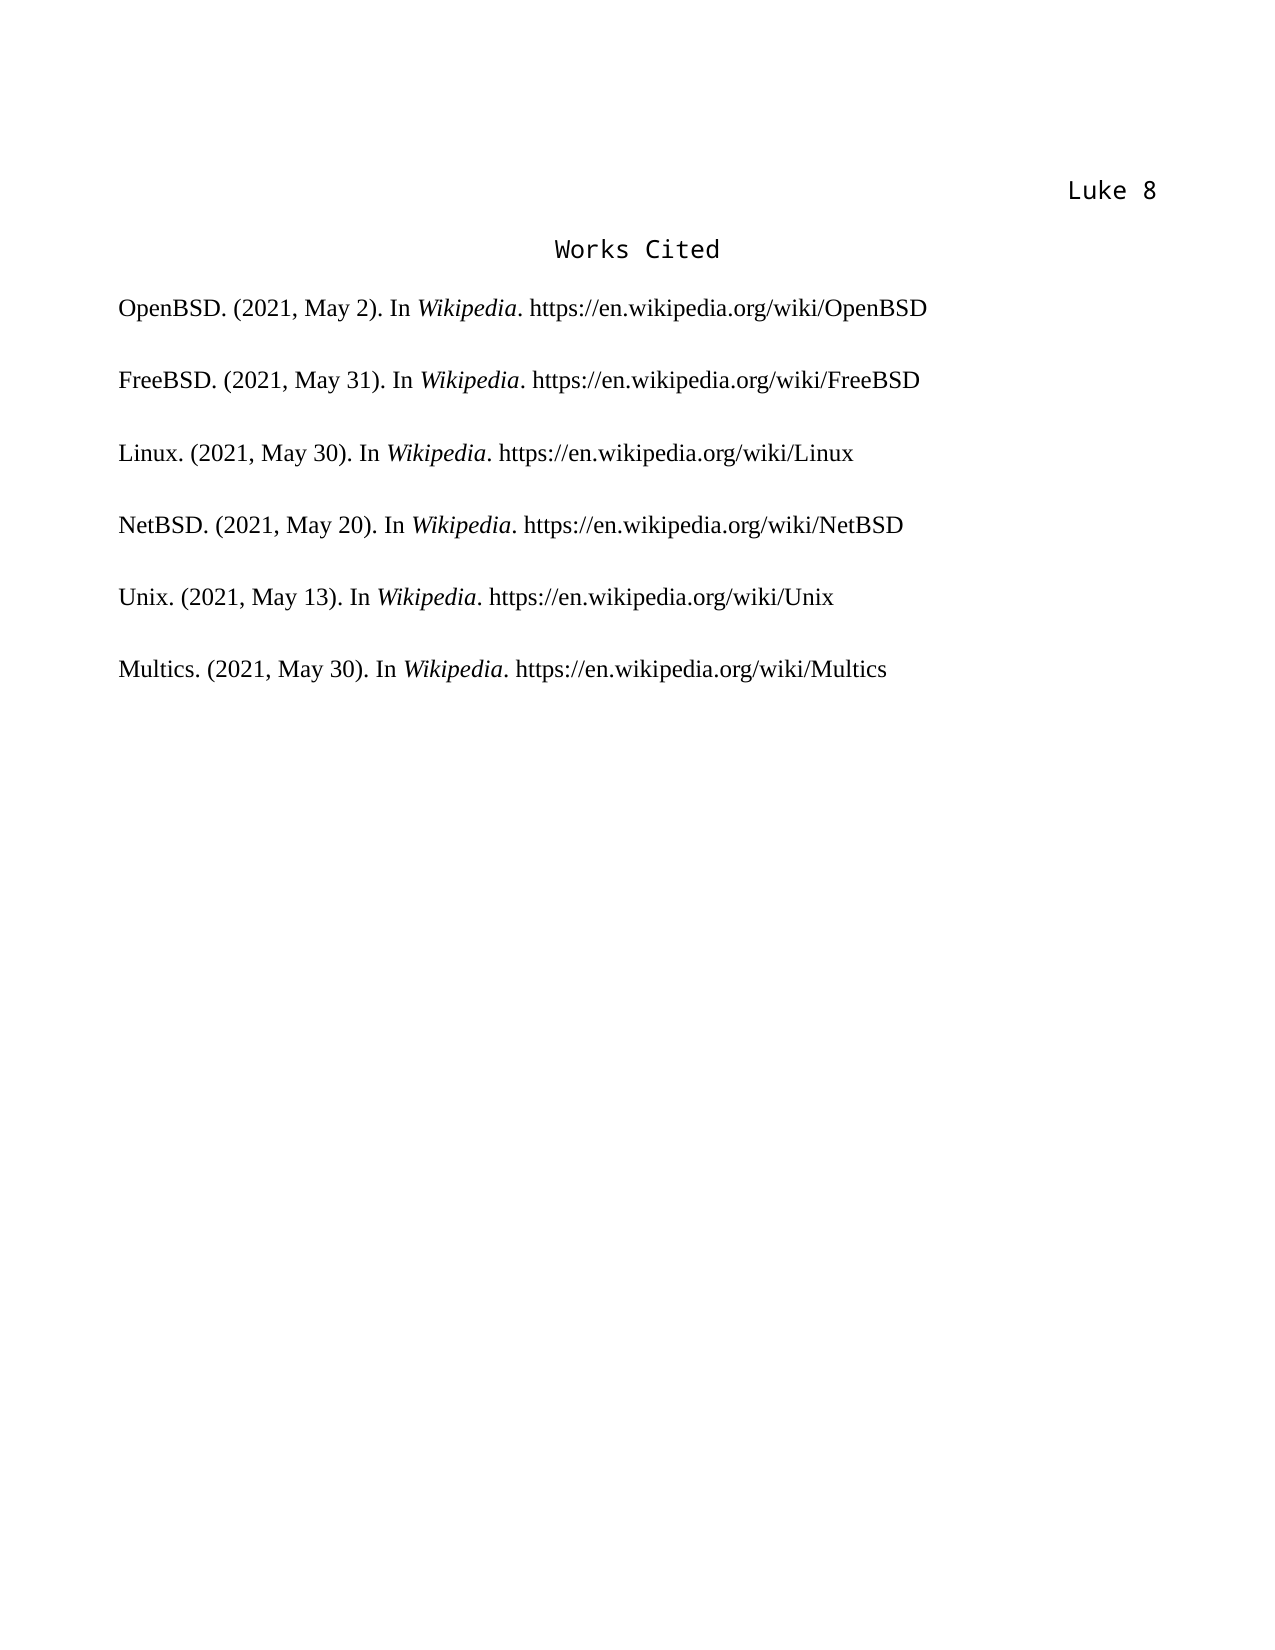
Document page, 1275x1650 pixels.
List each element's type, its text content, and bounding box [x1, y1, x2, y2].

text FreeBSD. (2021, May 31). In Wikipedia. https://en.wikipedia.org/wiki/FreeBSD [118, 366, 1157, 394]
text Works Cited [118, 235, 1157, 264]
text Multics. (2021, May 30). In Wikipedia. https://en.wikipedia.org/wiki/Multics [118, 654, 1157, 683]
text OpenBSD. (2021, May 2). In Wikipedia. https://en.wikipedia.org/wiki/OpenBSD [118, 293, 1157, 322]
text Linux. (2021, May 30). In Wikipedia. https://en.wikipedia.org/wiki/Linux [118, 438, 1157, 466]
text NetBSD. (2021, May 20). In Wikipedia. https://en.wikipedia.org/wiki/NetBSD [118, 510, 1157, 538]
text Luke 8 [118, 176, 1157, 206]
text Unix. (2021, May 13). In Wikipedia. https://en.wikipedia.org/wiki/Unix [118, 582, 1157, 611]
